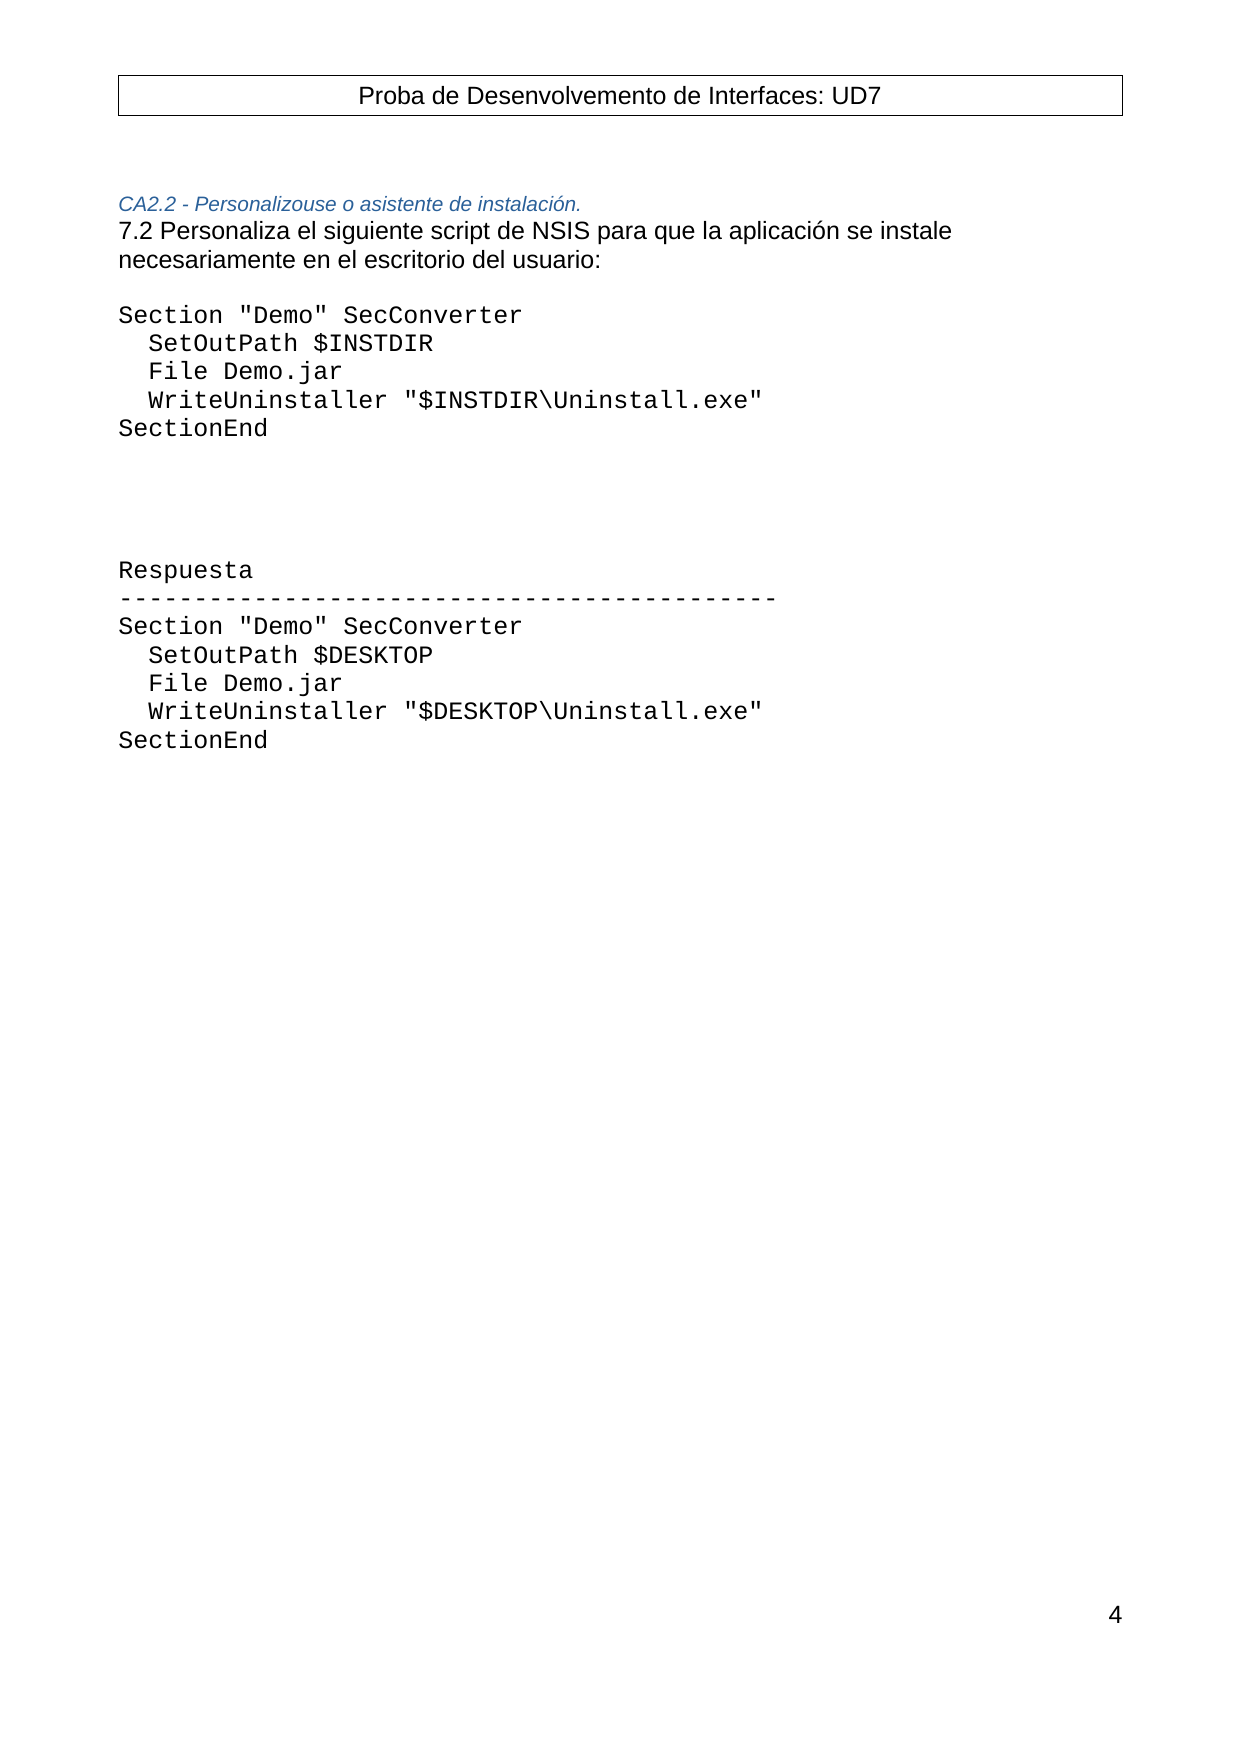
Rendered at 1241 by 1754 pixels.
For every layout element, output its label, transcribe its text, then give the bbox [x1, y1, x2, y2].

text Section "Demo" SecConverter [118, 614, 1122, 642]
text File Demo.jar [118, 671, 1122, 699]
text WriteUninstaller "$DESKTOP\Uninstall.exe" [118, 699, 1122, 727]
text SetOutPath $DESKTOP [118, 642, 1122, 671]
text SectionEnd [118, 416, 1122, 444]
text File Demo.jar [118, 359, 1122, 387]
text SetOutPath $INSTDIR [118, 331, 1122, 359]
text CA2.2 - Personalizouse o asistente de instalación. [118, 192, 1122, 216]
text Respuesta [118, 557, 1122, 586]
text 7.2 Personaliza el siguiente script de NSIS para que la aplicación se instale necesariamente en el escritorio del usuario: [118, 216, 1122, 273]
text Section "Demo" SecConverter [118, 302, 1122, 331]
text SectionEnd [118, 727, 1122, 756]
text -------------------------------------------- [118, 586, 1122, 614]
text WriteUninstaller "$INSTDIR\Uninstall.exe" [118, 387, 1122, 416]
